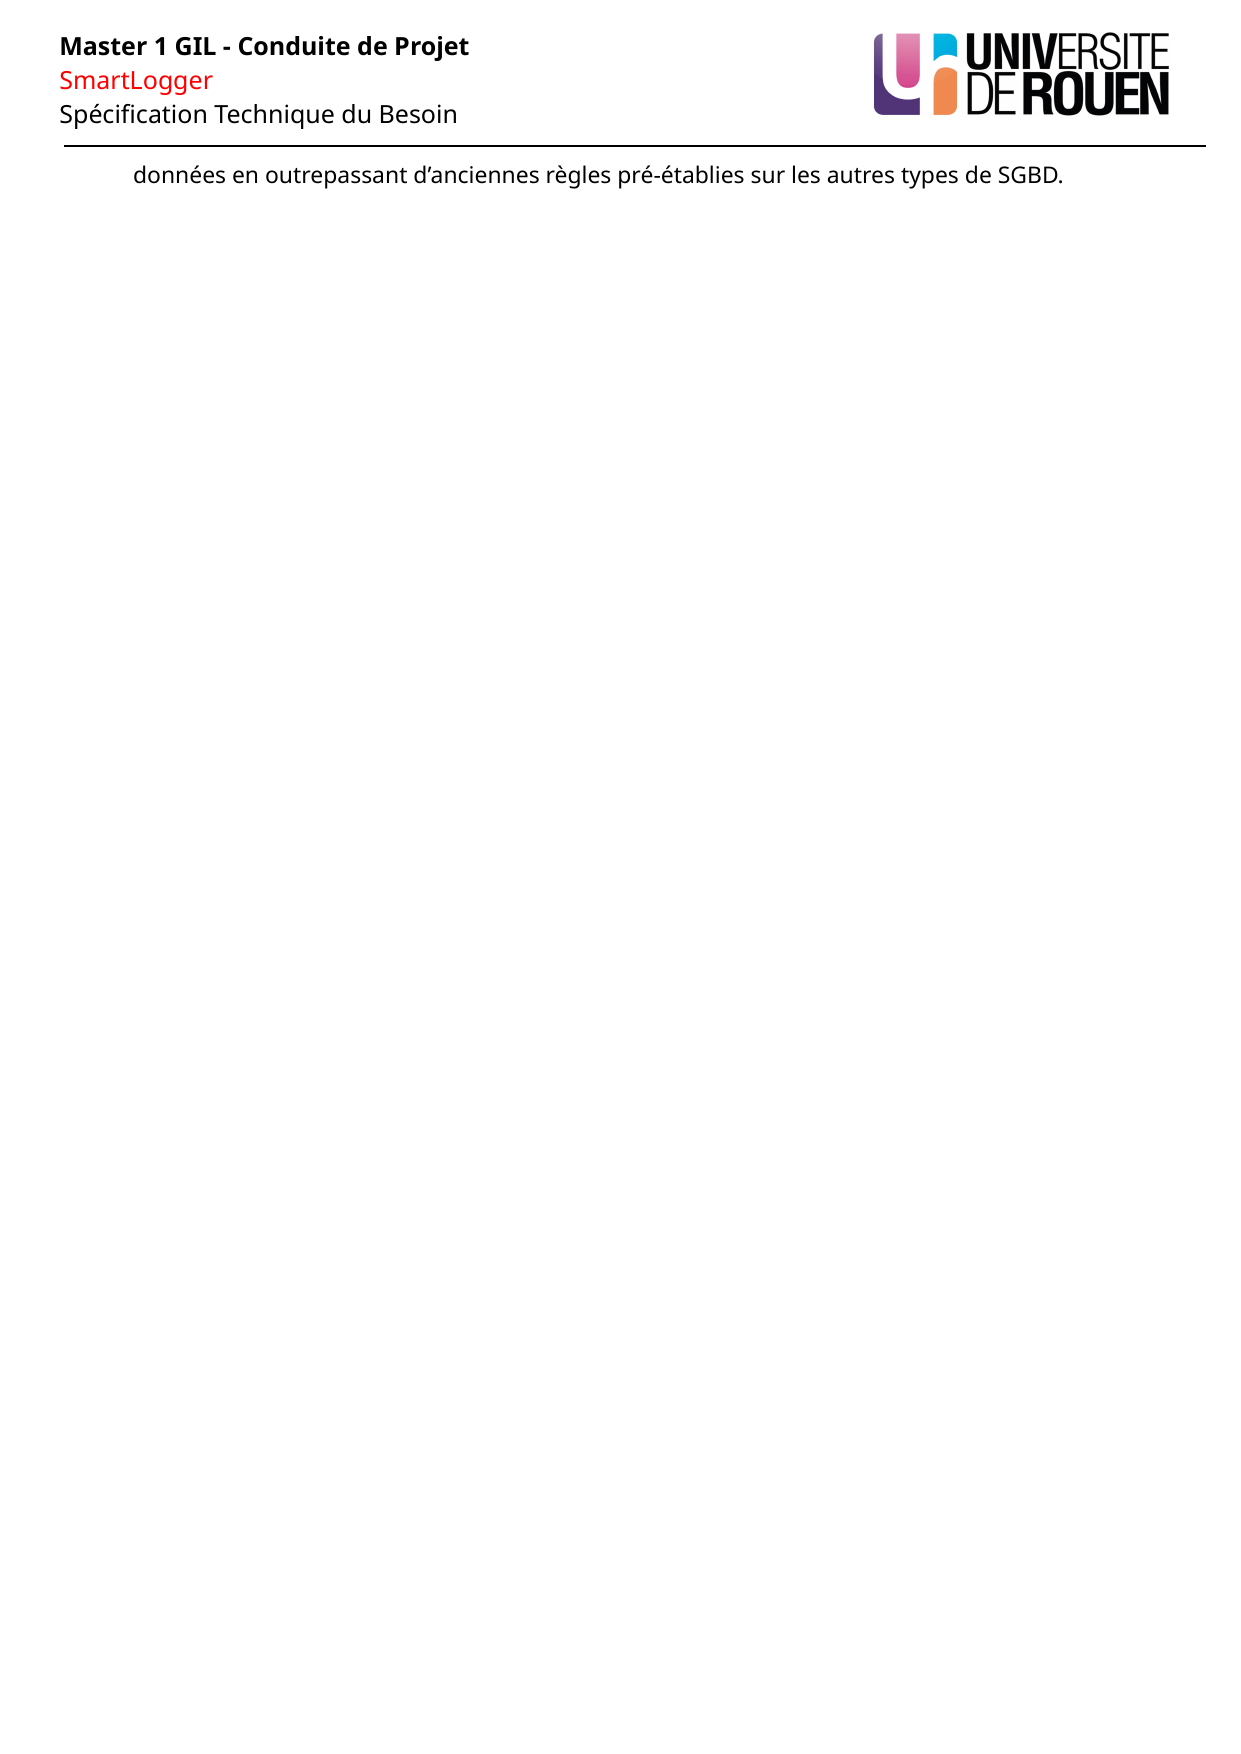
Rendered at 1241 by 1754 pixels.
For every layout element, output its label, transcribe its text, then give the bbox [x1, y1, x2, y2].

picture [872, 32, 1170, 118]
list données en outrepassant d’anciennes règles pré-établies sur les autres types de SGBD. [133, 159, 1181, 191]
